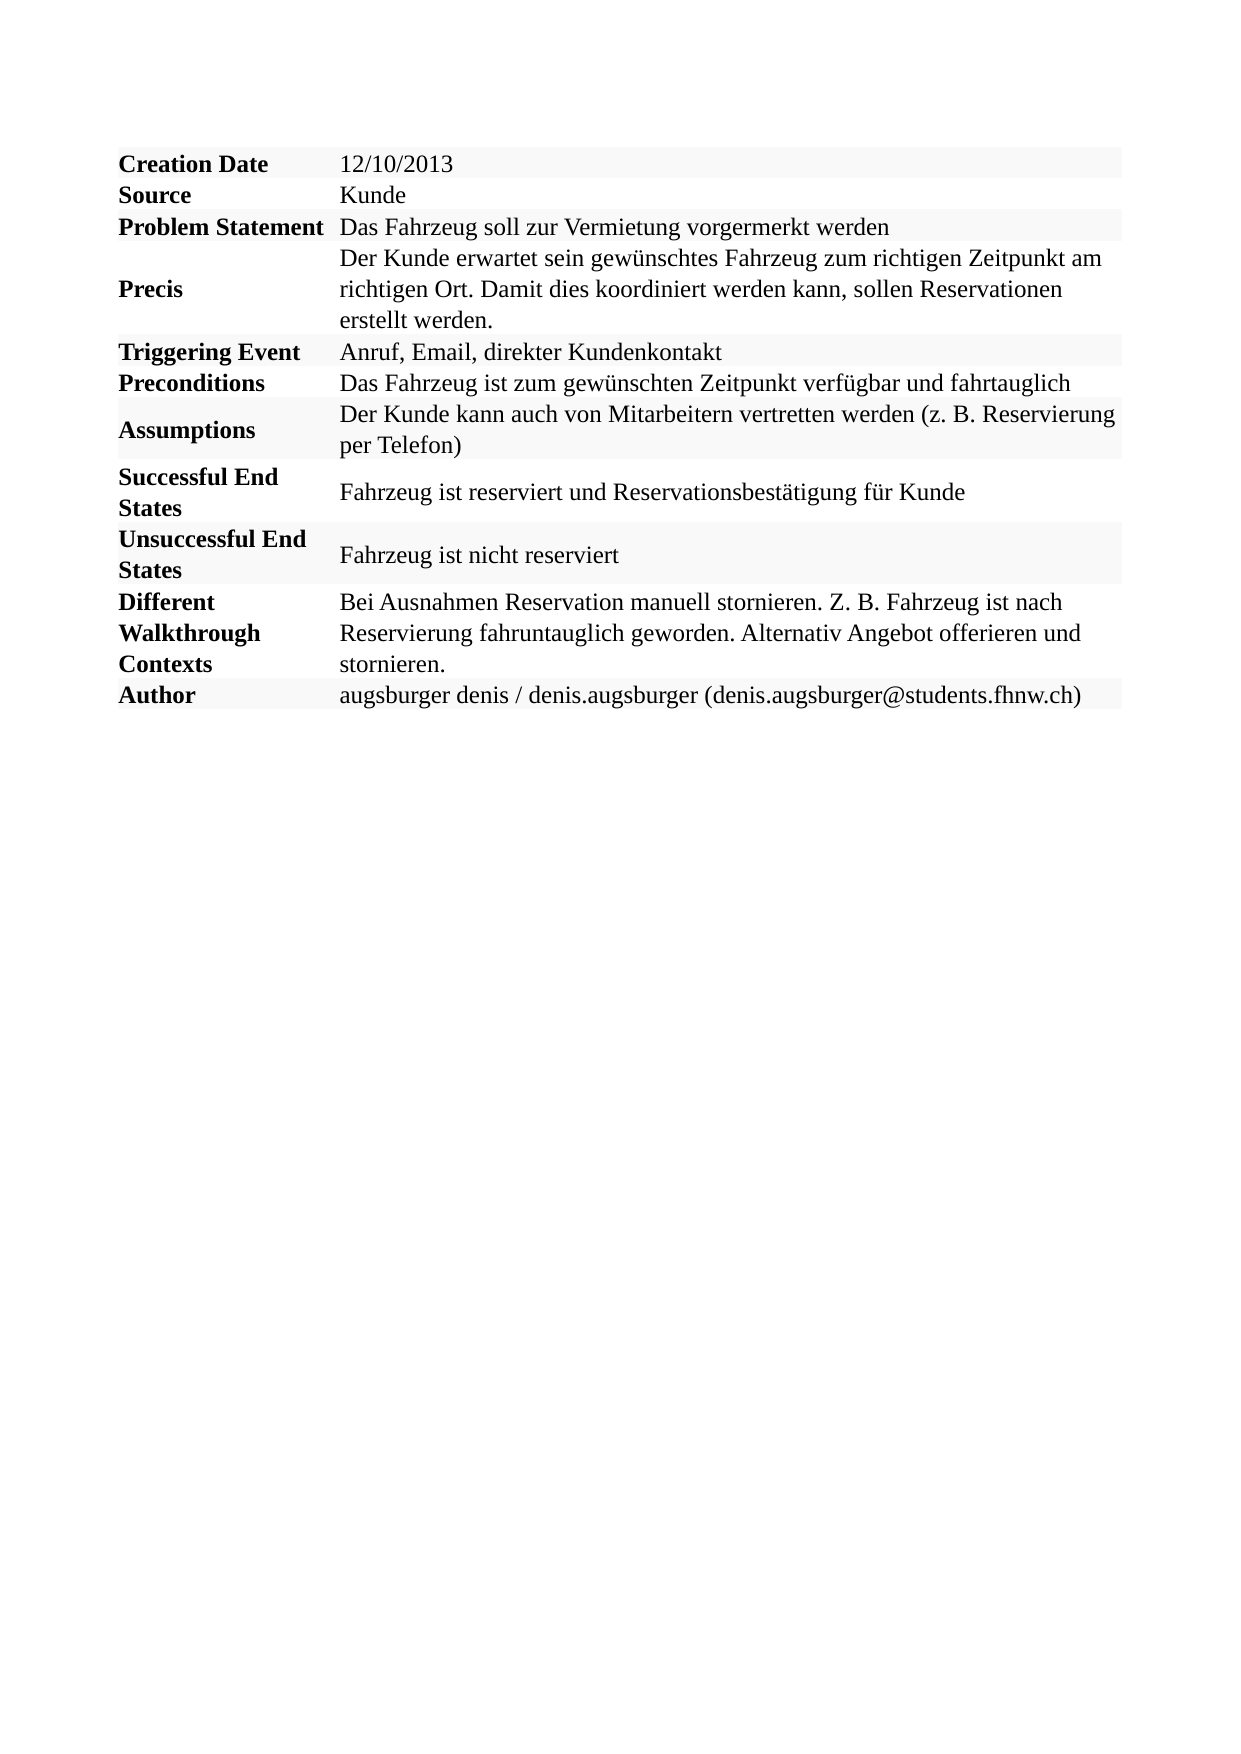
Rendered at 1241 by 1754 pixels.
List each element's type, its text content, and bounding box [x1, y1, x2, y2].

table_cell augsburger denis / denis.augsburger (denis.augsburger@students.fhnw.ch) [339, 678, 1122, 709]
table_cell Kunde [339, 178, 1122, 209]
table_cell Author [118, 678, 339, 709]
table_cell Der Kunde kann auch von Mitarbeitern vertretten werden (z. B. Reservierung per Telefon) [339, 397, 1122, 459]
table_cell Das Fahrzeug soll zur Vermietung vorgermerkt werden [339, 209, 1122, 241]
table_cell Different Walkthrough Contexts [118, 584, 339, 678]
table_cell Assumptions [118, 397, 339, 459]
table_cell Precis [118, 241, 339, 334]
table_cell Der Kunde erwartet sein gewünschtes Fahrzeug zum richtigen Zeitpunkt am richtigen Ort. Damit dies koordiniert werden kann, sollen Reservationen erstellt werden. [339, 241, 1122, 334]
table_header 12/10/2013 [339, 147, 1122, 178]
table_header Creation Date [118, 147, 339, 178]
table_cell Das Fahrzeug ist zum gewünschten Zeitpunkt verfügbar und fahrtauglich [339, 366, 1122, 397]
table_cell Problem Statement [118, 209, 339, 241]
table_cell Triggering Event [118, 334, 339, 366]
table_cell Fahrzeug ist reserviert und Reservationsbestätigung für Kunde [339, 459, 1122, 522]
table_cell Anruf, Email, direkter Kundenkontakt [339, 334, 1122, 366]
table_cell Bei Ausnahmen Reservation manuell stornieren. Z. B. Fahrzeug ist nach Reservierung fahruntauglich geworden. Alternativ Angebot offerieren und stornieren. [339, 584, 1122, 678]
table_cell Fahrzeug ist nicht reserviert [339, 522, 1122, 584]
table_cell Preconditions [118, 366, 339, 397]
table_cell Unsuccessful End States [118, 522, 339, 584]
table_cell Source [118, 178, 339, 209]
table_cell Successful End States [118, 459, 339, 522]
